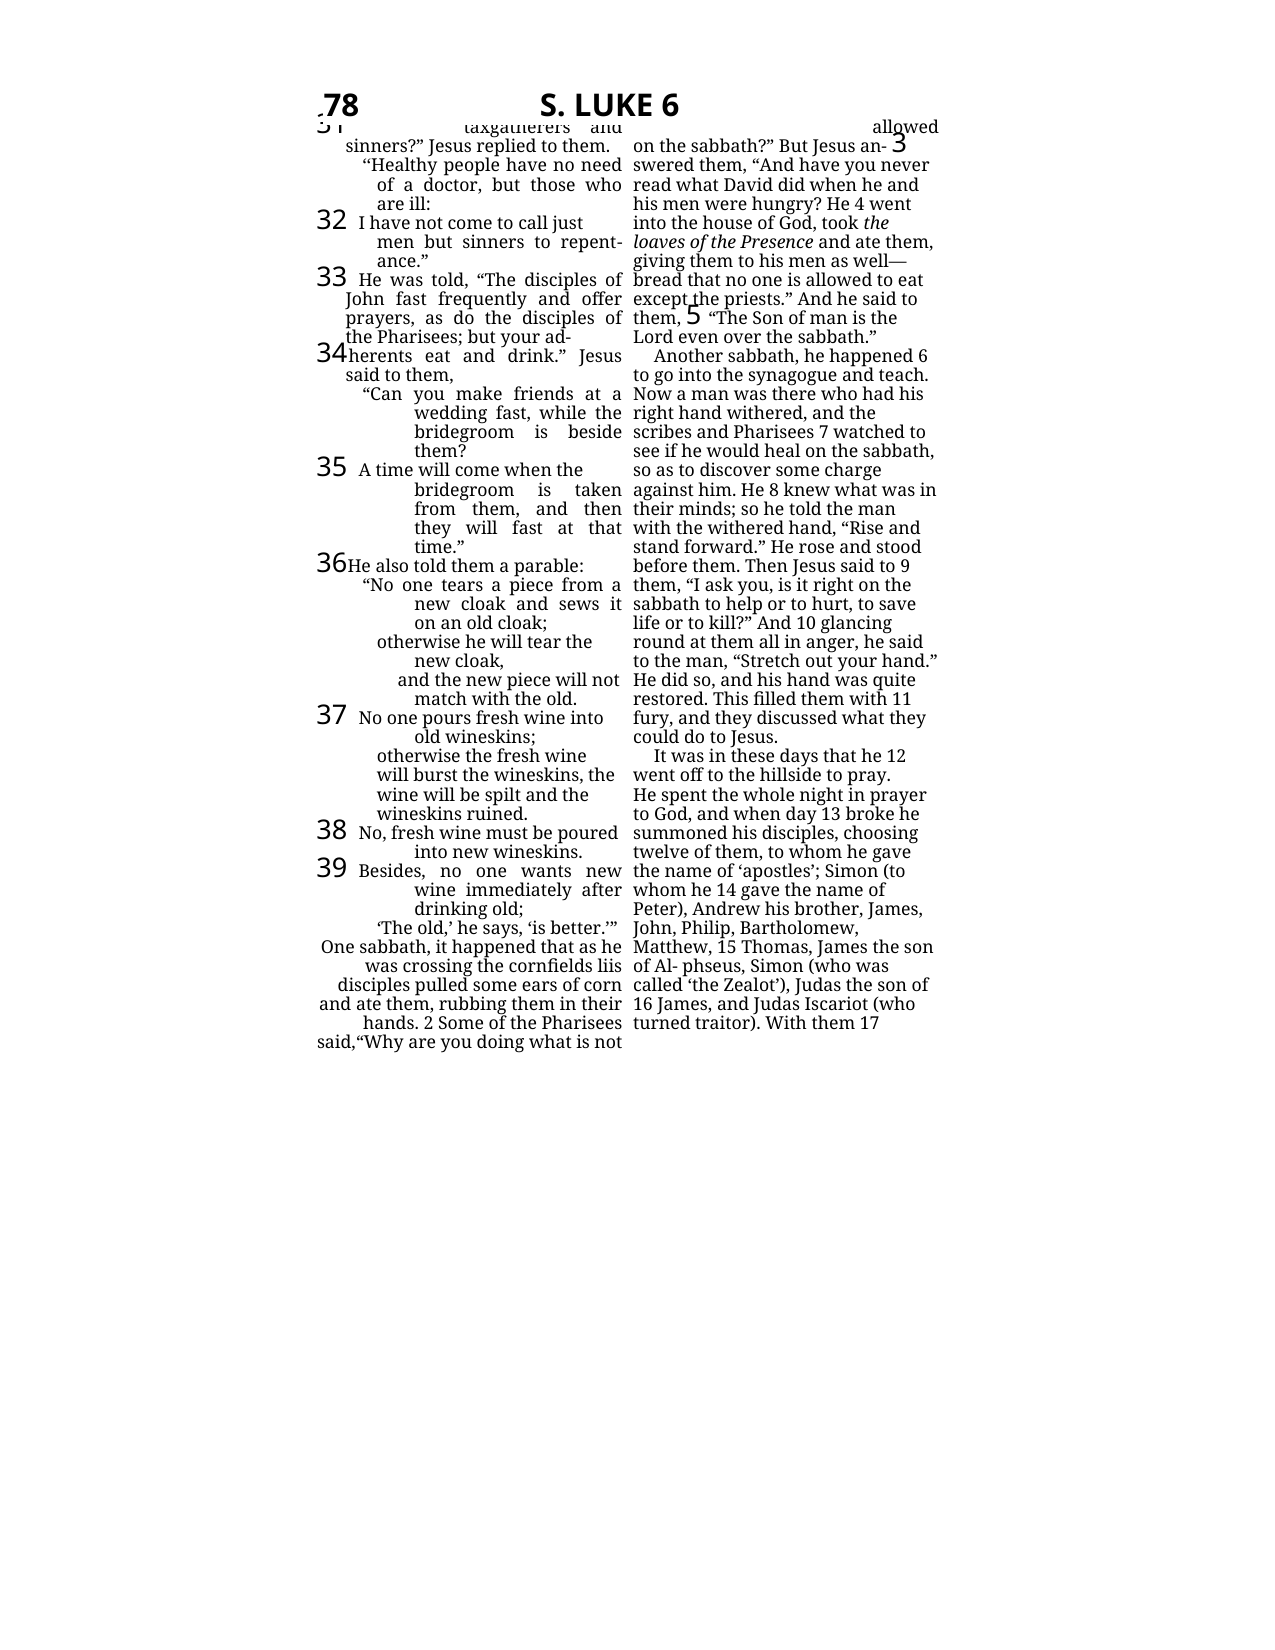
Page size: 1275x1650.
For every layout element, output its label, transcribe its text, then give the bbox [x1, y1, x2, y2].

text bridegroom is taken from them, and then they will fast at that time.” [414, 481, 622, 557]
list No, fresh wine must be poured [316, 824, 622, 843]
list taxgatherers and sinners?” Jesus replied to them. [316, 118, 622, 157]
list I have not come to call just [316, 214, 622, 233]
text otherwise he will tear the new cloak, [377, 633, 622, 671]
text Another sabbath, he happened 6 to go into the synagogue and teach. Now a man was there who had his right hand withered, and the scribes and Pharisees 7 watched to see if he would heal on the sabbath, so as to discover some charge against him. He 8 knew what was in their minds; so he told the man with the withered hand, “Rise and stand forward.” He rose and stood be­fore them. Then Jesus said to 9 them, “I ask you, is it right on the sabbath to help or to hurt, to save life or to kill?” And 10 glancing round at them all in anger, he said to the man, “Stretch out your hand.” He did so, and his hand was quite restored. This filled them with 11 fury, and they discussed what they could do to Jesus. [633, 347, 939, 748]
list No one pours fresh wine into [316, 709, 622, 728]
text men but sinners to repent­ance.” [377, 233, 622, 271]
text “Can you make friends at a wedding fast, while the bridegroom is beside them? [362, 385, 622, 462]
text otherwise the fresh wine will burst the wineskins, the wine will be spilt and the wineskins ruined. [377, 748, 622, 824]
text allowed [633, 118, 939, 138]
text old wineskins; [414, 728, 622, 748]
text into new wineskins. [414, 843, 622, 862]
list A time will come when the [316, 462, 622, 481]
list He also told them a parable: [316, 557, 622, 576]
text ‘‘Healthy people have no need of a doctor, but those who are ill: [362, 157, 622, 214]
list He was told, “The disciples of John fast frequently and offer prayers, as do the disciples of the Pharisees; but your ad- [316, 271, 622, 347]
text He spent the whole night in prayer to God, and when day 13 broke he summoned his disciples, choosing twelve of them, to whom he gave the name of ‘apostles’; Simon (to whom he 14 gave the name of Peter), An­drew his brother, James, John, Philip, Bartholomew, Matthew, 15 Thomas, James the son of Al- phseus, Simon (who was called ‘the Zealot’), Judas the son of 16 James, and Judas Iscariot (who turned traitor). With them 17 [633, 786, 939, 1033]
text “No one tears a piece from a new cloak and sews it on an old cloak; [362, 576, 622, 633]
list Besides, no one wants new wine immediately after drinking old; [316, 862, 622, 919]
text and the new piece will not match with the old. [397, 671, 622, 709]
list herents eat and drink.” Jesus said to them, [316, 347, 622, 385]
text One sabbath, it happened that as he was crossing the cornfields liis disciples pulled some ears of corn and ate them, rubbing them in their hands. 2 Some of the Pharisees said,“Why are you doing what is not [316, 938, 622, 1053]
text It was in these days that he 12 went off to the hillside to pray. [633, 748, 939, 786]
text ‘The old,’ he says, ‘is bet­ter.’” [377, 919, 622, 938]
text on the sabbath?” But Jesus an- 3 swered them, “And have you never read what David did when he and his men were hungry? He 4 went into the house of God, took the loaves of the Presence and ate them, giving them to his men as well—bread that no one is allowed to eat except the priests.” And he said to them, 5 “The Son of man is the Lord even over the sabbath.” [633, 138, 939, 347]
